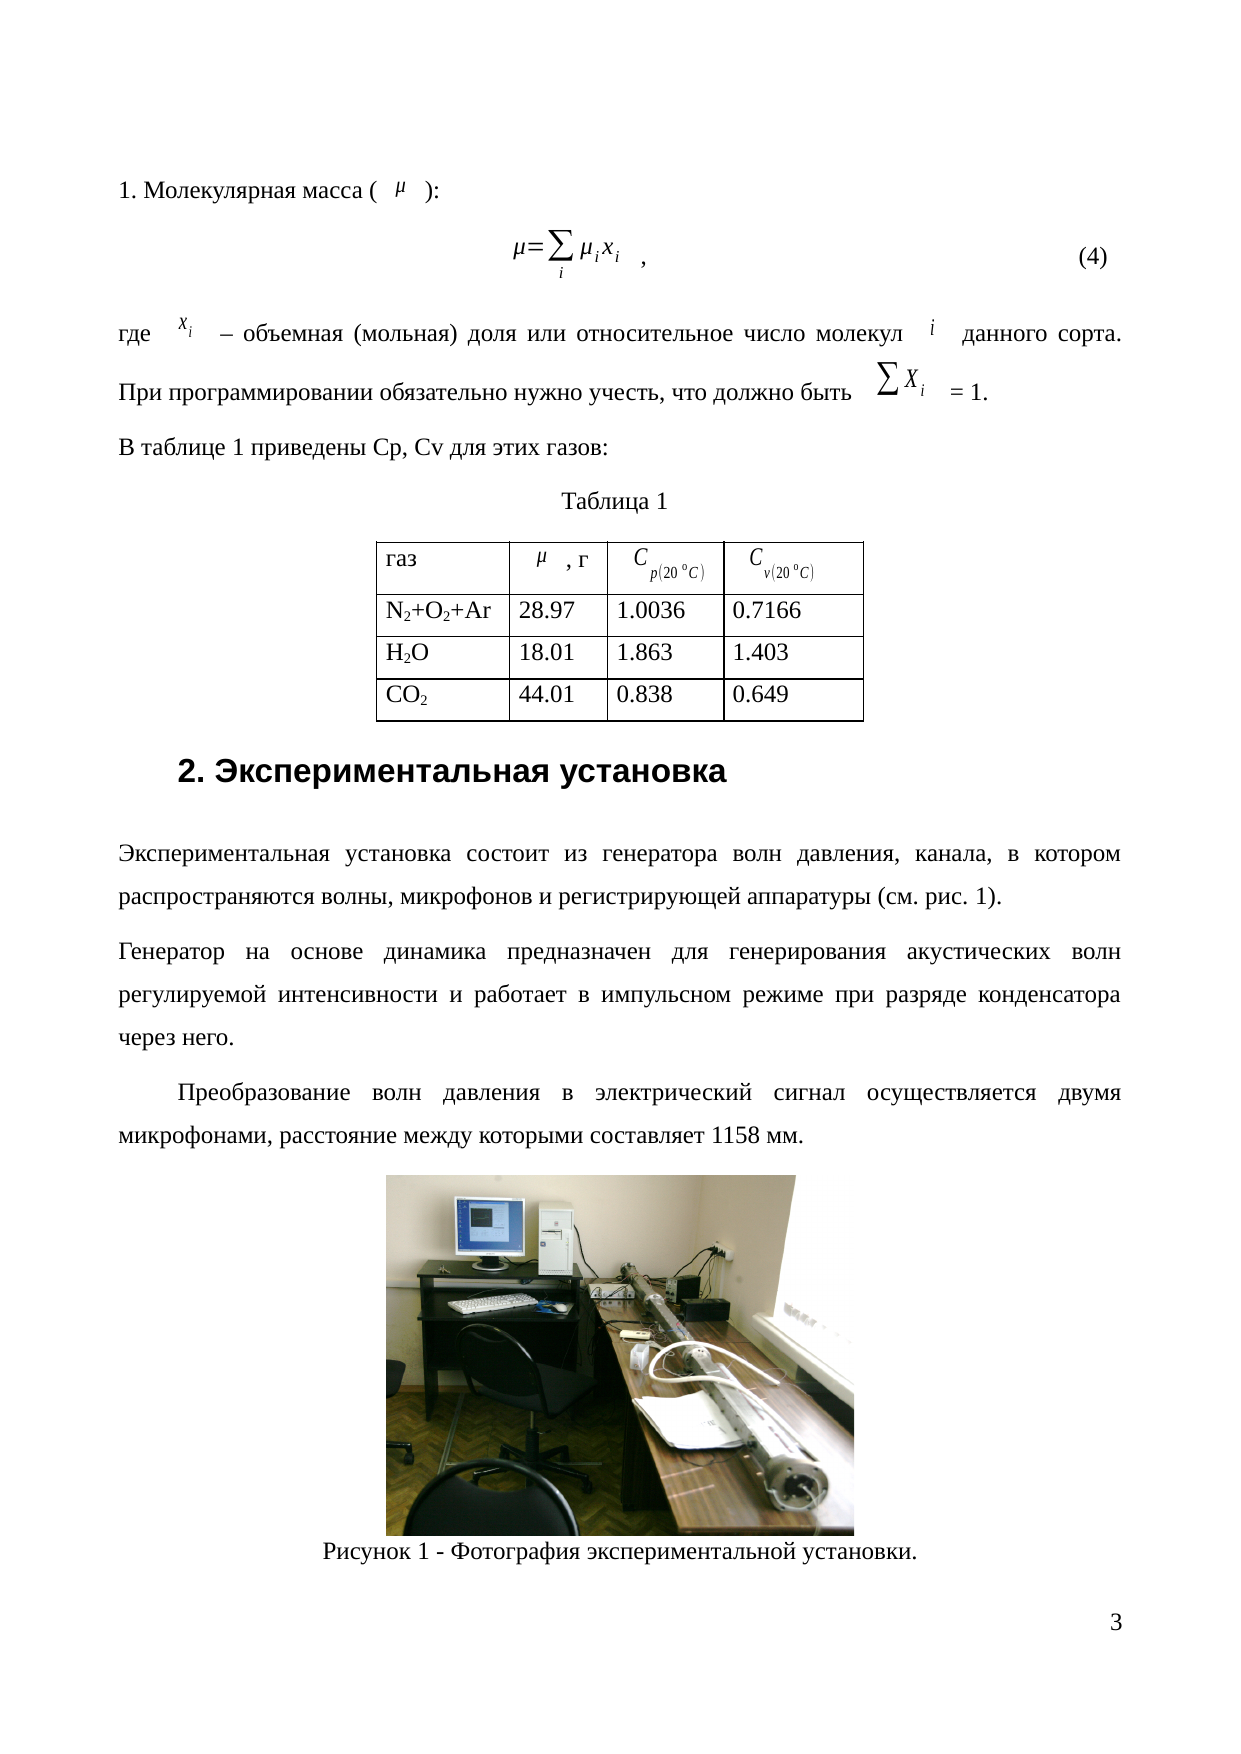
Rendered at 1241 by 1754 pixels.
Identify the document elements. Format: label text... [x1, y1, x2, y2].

table_header [725, 543, 863, 594]
table_header , г [510, 543, 607, 594]
table_cell H2O [377, 637, 509, 678]
text Рисунок 1 - Фотография экспериментальной установки. [118, 1536, 1122, 1564]
list Таблица 1 [118, 486, 1122, 515]
list В таблице 1 приведены Cp, Cv для этих газов: [118, 432, 1122, 460]
table_header [608, 543, 723, 594]
table_cell N2+O2+Ar [377, 595, 509, 636]
table_cell 1.403 [725, 637, 863, 678]
list Молекулярная масса (): [118, 173, 1122, 203]
table_cell 1.0036 [608, 595, 723, 636]
list , (4) [118, 229, 1122, 282]
list Экспериментальная установка состоит из генератора волн давления, канала, в котором распространяются волны, микрофонов и регистрирующей аппаратуры (см. рис. 1). [118, 838, 1122, 910]
list Генератор на основе динамика предназначен для генерирования акустических волн регулируемой интенсивности и работает в импульсном режиме при разряде конденсатора через него. [118, 936, 1122, 1051]
table_cell 0.7166 [725, 595, 863, 636]
table_cell 1.863 [608, 637, 723, 678]
table_cell 0.838 [608, 680, 723, 720]
list где – объемная (мольная) доля или относительное число молекул данного сорта. При программировании обязательно нужно учесть, что должно быть = 1. [118, 308, 1122, 405]
table_cell 0.649 [725, 680, 863, 720]
table_cell 18.01 [510, 637, 607, 678]
picture [386, 1175, 855, 1536]
text Преобразование волн давления в электрический сигнал осуществляется двумя микрофонами, расстояние между которыми составляет 1158 мм. [118, 1077, 1122, 1149]
table_cell CO2 [377, 680, 509, 720]
table_cell 28.97 [510, 595, 607, 636]
list Экспериментальная установка [118, 751, 1122, 789]
table_cell 44.01 [510, 680, 607, 720]
table_header газ [377, 543, 509, 594]
